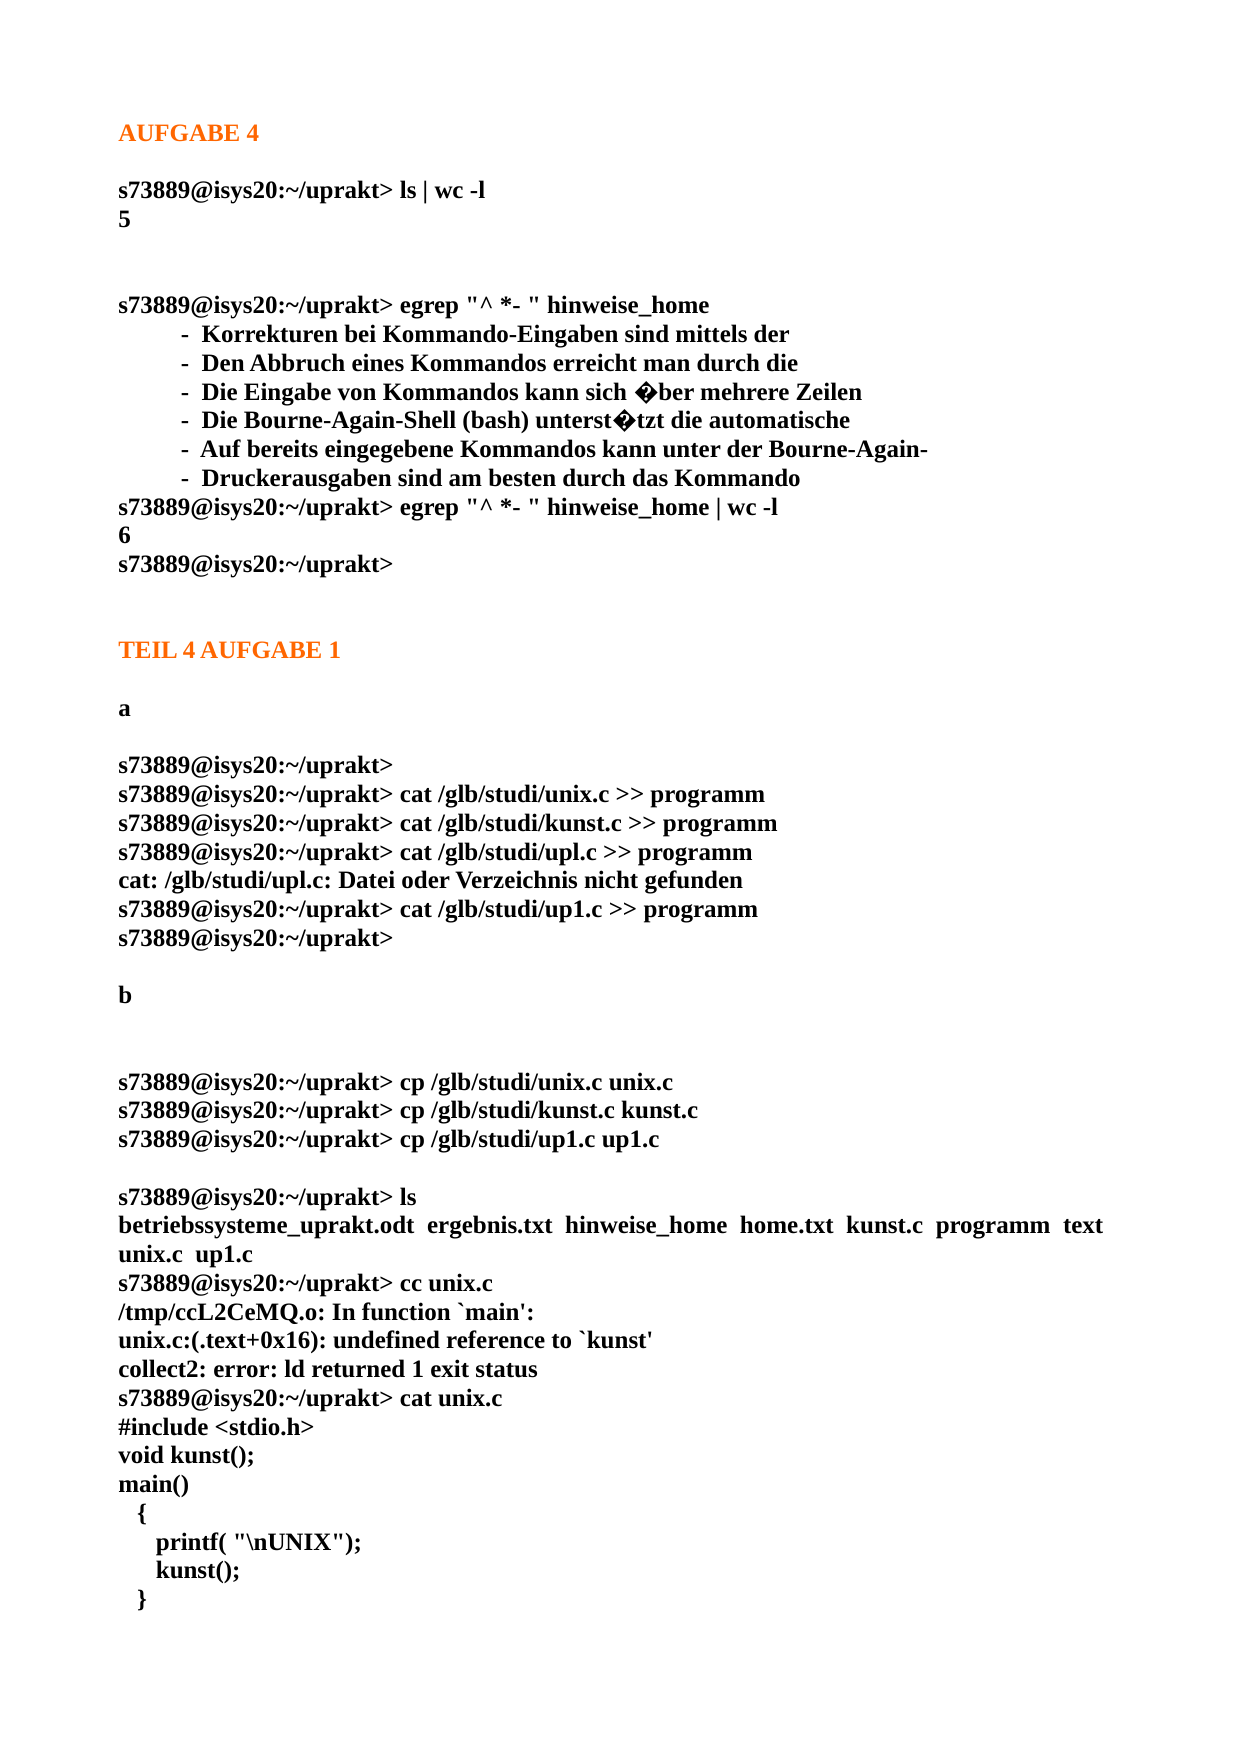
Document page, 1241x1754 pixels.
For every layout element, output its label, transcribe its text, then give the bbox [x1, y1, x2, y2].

text TEIL 4 AUFGABE 1 [118, 636, 1122, 664]
text 5 [118, 204, 1122, 233]
text void kunst(); [118, 1441, 1122, 1469]
text cat: /glb/studi/upl.c: Datei oder Verzeichnis nicht gefunden [118, 866, 1122, 894]
text kunst(); [118, 1556, 1122, 1584]
text s73889@isys20:~/uprakt> ls [118, 1182, 1122, 1211]
text AUFGABE 4 [118, 118, 1122, 147]
text /tmp/ccL2CeMQ.o: In function `main': [118, 1297, 1122, 1326]
text s73889@isys20:~/uprakt> [118, 549, 1122, 578]
text collect2: error: ld returned 1 exit status [118, 1354, 1122, 1383]
text s73889@isys20:~/uprakt> ls | wc -l [118, 176, 1122, 204]
text unix.c:(.text+0x16): undefined reference to `kunst' [118, 1326, 1122, 1354]
text s73889@isys20:~/uprakt> cp /glb/studi/unix.c unix.c [118, 1067, 1122, 1096]
text s73889@isys20:~/uprakt> cc unix.c [118, 1268, 1122, 1297]
text s73889@isys20:~/uprakt> [118, 923, 1122, 952]
text s73889@isys20:~/uprakt> cp /glb/studi/kunst.c kunst.c [118, 1096, 1122, 1124]
text - Auf bereits eingegebene Kommandos kann unter der Bourne-Again- [118, 434, 1122, 463]
text s73889@isys20:~/uprakt> cp /glb/studi/up1.c up1.c [118, 1124, 1122, 1153]
text - Den Abbruch eines Kommandos erreicht man durch die [118, 348, 1122, 377]
text s73889@isys20:~/uprakt> cat /glb/studi/upl.c >> programm [118, 837, 1122, 866]
text - Die Bourne-Again-Shell (bash) unterst�tzt die automatische [118, 406, 1122, 434]
text s73889@isys20:~/uprakt> egrep "^ *- " hinweise_home | wc -l [118, 492, 1122, 521]
text #include <stdio.h> [118, 1412, 1122, 1441]
text printf( "\nUNIX"); [118, 1527, 1122, 1556]
text betriebssysteme_uprakt.odt ergebnis.txt hinweise_home home.txt kunst.c programm text unix.c up1.c [118, 1211, 1122, 1268]
text - Korrekturen bei Kommando-Eingaben sind mittels der [118, 319, 1122, 348]
text main() [118, 1469, 1122, 1498]
text b [118, 981, 1122, 1009]
text s73889@isys20:~/uprakt> [118, 751, 1122, 779]
text s73889@isys20:~/uprakt> cat unix.c [118, 1383, 1122, 1412]
text a [118, 693, 1122, 722]
text s73889@isys20:~/uprakt> egrep "^ *- " hinweise_home [118, 291, 1122, 319]
text } [118, 1584, 1122, 1613]
text 6 [118, 521, 1122, 549]
text s73889@isys20:~/uprakt> cat /glb/studi/up1.c >> programm [118, 894, 1122, 923]
text { [118, 1498, 1122, 1527]
text - Druckerausgaben sind am besten durch das Kommando [118, 463, 1122, 492]
text - Die Eingabe von Kommandos kann sich �ber mehrere Zeilen [118, 377, 1122, 406]
text s73889@isys20:~/uprakt> cat /glb/studi/kunst.c >> programm [118, 808, 1122, 837]
text s73889@isys20:~/uprakt> cat /glb/studi/unix.c >> programm [118, 779, 1122, 808]
